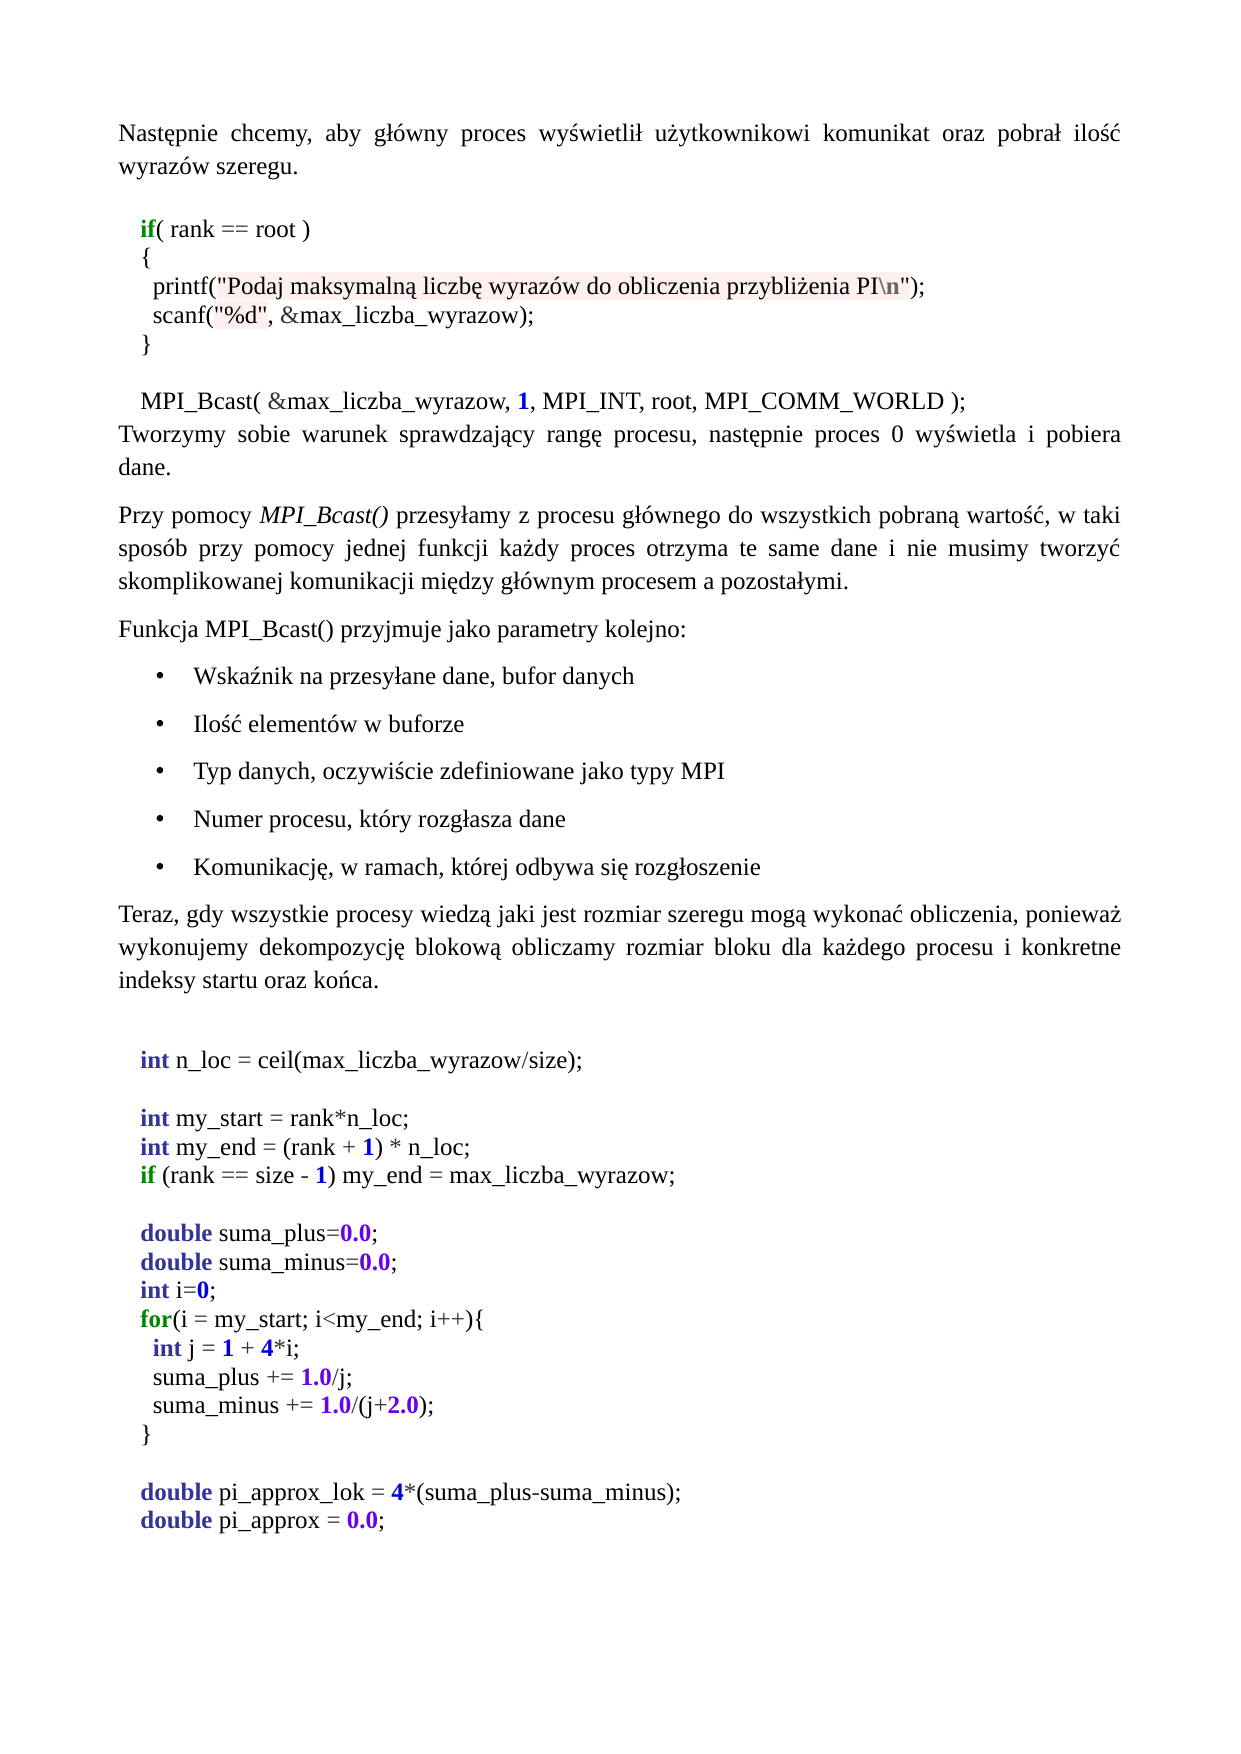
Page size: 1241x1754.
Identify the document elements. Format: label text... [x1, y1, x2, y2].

list Wskaźnik na przesyłane dane, bufor danych [156, 661, 1122, 690]
text Tworzymy sobie warunek sprawdzający rangę procesu, następnie proces 0 wyświetla i pobiera dane. [118, 199, 1122, 481]
text Przy pomocy MPI_Bcast() przesyłamy z procesu głównego do wszystkich pobraną wartość, w taki sposób przy pomocy jednej funkcji każdy proces otrzyma te same dane i nie musimy tworzyć skomplikowanej komunikacji między głównym procesem a pozostałymi. [118, 500, 1122, 595]
text Następnie chcemy, aby główny proces wyświetlił użytkownikowi komunikat oraz pobrał ilość wyrazów szeregu. [118, 118, 1122, 180]
text Funkcja MPI_Bcast() przyjmuje jako parametry kolejno: [118, 614, 1122, 642]
list Ilość elementów w buforze [156, 709, 1122, 738]
list Komunikację, w ramach, której odbywa się rozgłoszenie [156, 852, 1122, 880]
list Numer procesu, który rozgłasza dane [156, 804, 1122, 833]
list Typ danych, oczywiście zdefiniowane jako typy MPI [156, 756, 1122, 785]
text Teraz, gdy wszystkie procesy wiedzą jaki jest rozmiar szeregu mogą wykonać obliczenia, ponieważ wykonujemy dekompozycję blokową obliczamy rozmiar bloku dla każdego procesu i konkretne indeksy startu oraz końca. [118, 899, 1122, 994]
